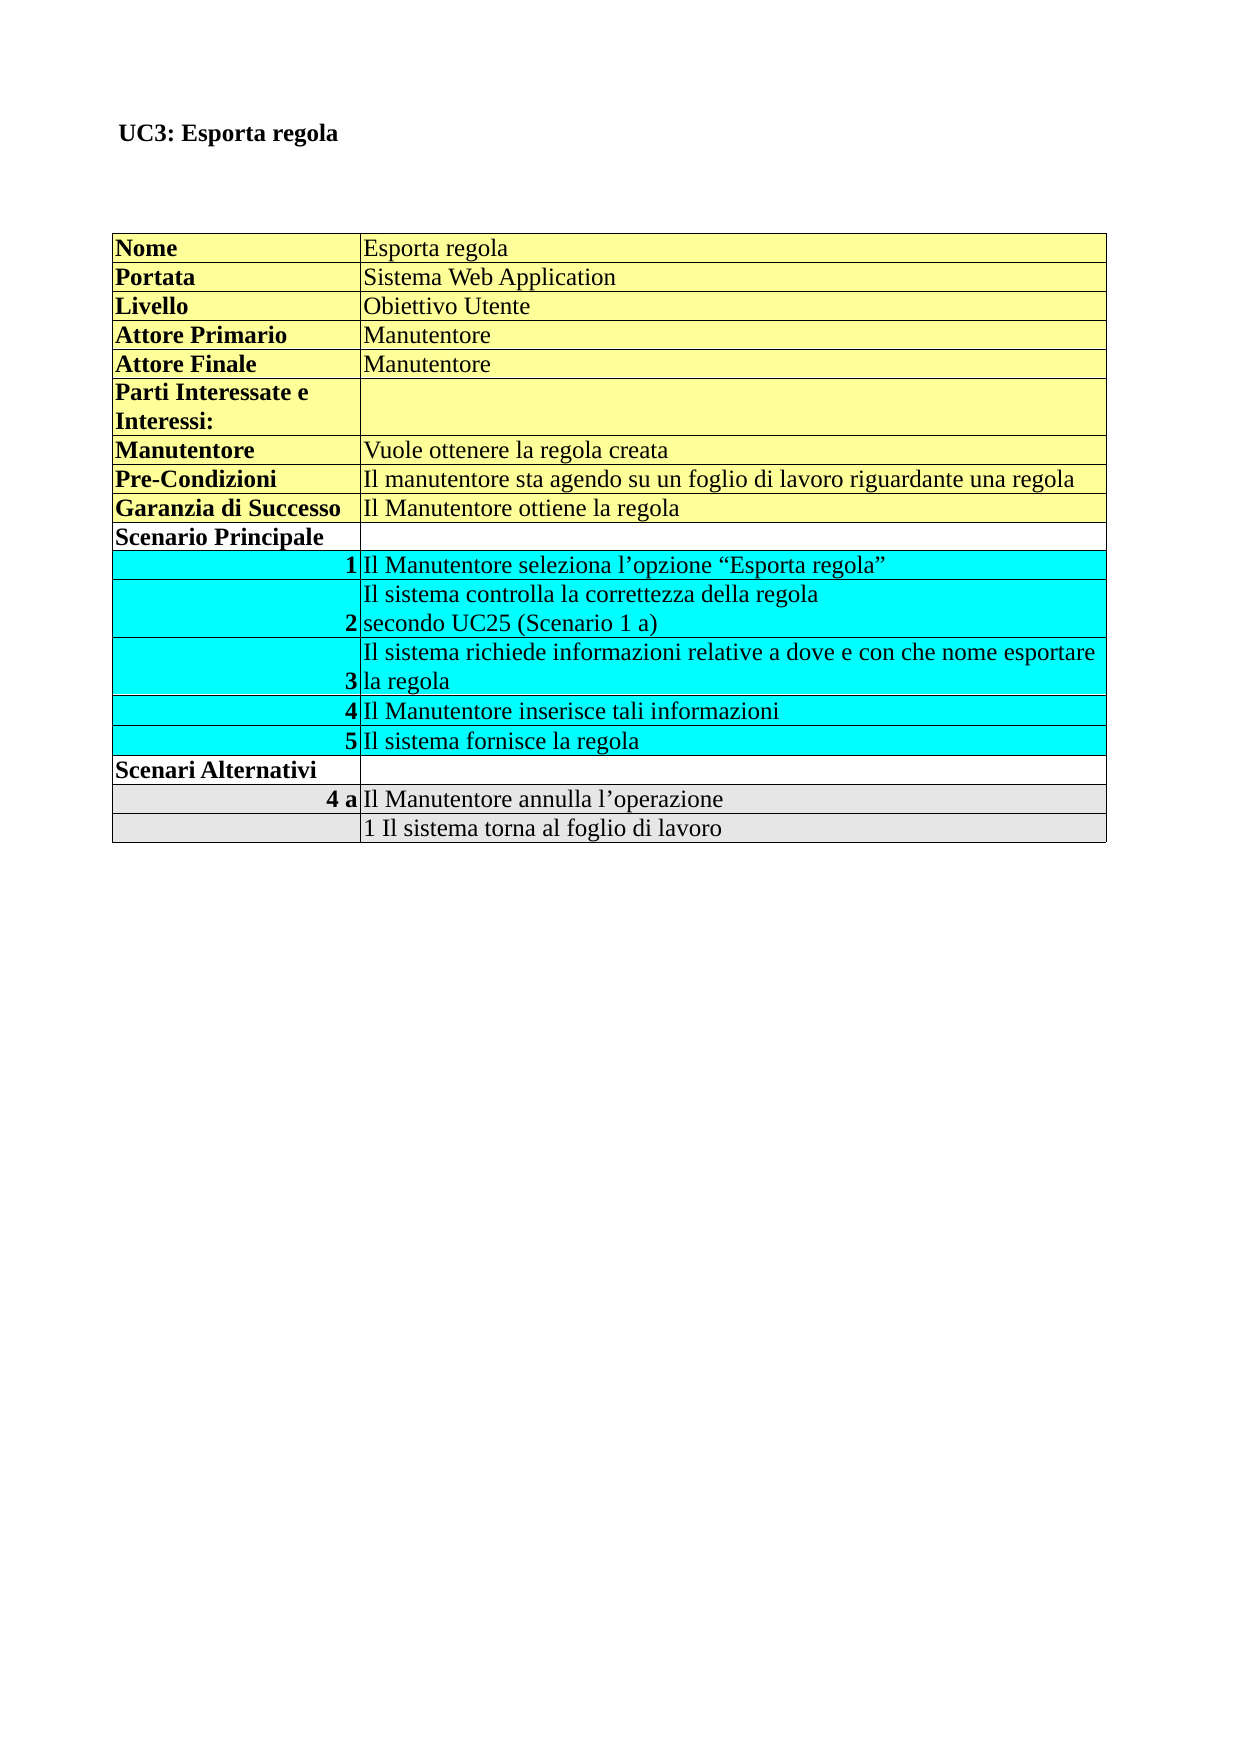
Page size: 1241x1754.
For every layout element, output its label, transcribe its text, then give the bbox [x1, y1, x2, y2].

table_cell 1 Il sistema torna al foglio di lavoro [361, 814, 1106, 842]
table_cell Il Manutentore ottiene la regola [361, 494, 1106, 522]
table_cell Vuole ottenere la regola creata [361, 436, 1106, 464]
table_cell Il Manutentore inserisce tali informazioni [361, 696, 1106, 725]
table_cell 4 [113, 696, 360, 725]
table_cell 3 [113, 638, 360, 694]
table_cell Attore Finale [113, 350, 360, 377]
table_cell Il sistema fornisce la regola [361, 726, 1106, 755]
table_cell Garanzia di Successo [113, 494, 360, 522]
table_cell Portata [113, 263, 360, 291]
table_cell 5 [113, 726, 360, 755]
table_cell Obiettivo Utente [361, 292, 1106, 320]
table_cell Pre-Condizioni [113, 465, 360, 493]
table_cell 1 [113, 551, 360, 579]
table_cell [361, 523, 1106, 550]
table_cell Il Manutentore seleziona l’opzione “Esporta regola” [361, 551, 1106, 579]
table_cell Manutentore [361, 321, 1106, 348]
table_cell Sistema Web Application [361, 263, 1106, 291]
table_cell Parti Interessate e Interessi: [113, 379, 360, 435]
table_cell 4 a [113, 785, 360, 813]
table_header Esporta regola [361, 234, 1106, 262]
table_header Nome [113, 234, 360, 262]
table_cell Manutentore [361, 350, 1106, 377]
table_cell 2 [113, 580, 360, 637]
table_cell [113, 814, 360, 842]
table_cell Il sistema controlla la correttezza della regola secondo UC25 (Scenario 1 a) [361, 580, 1106, 637]
table_cell Il Manutentore annulla l’operazione [361, 785, 1106, 813]
text UC3: Esporta regola [118, 118, 1122, 147]
table_cell [361, 756, 1106, 784]
table_cell Scenario Principale [113, 523, 360, 550]
table_cell Livello [113, 292, 360, 320]
table_cell Il sistema richiede informazioni relative a dove e con che nome esportare la regola [361, 638, 1106, 694]
table_cell Attore Primario [113, 321, 360, 348]
table_cell Scenari Alternativi [113, 756, 360, 784]
table_cell Manutentore [113, 436, 360, 464]
table_cell Il manutentore sta agendo su un foglio di lavoro riguardante una regola [361, 465, 1106, 493]
table_cell [361, 379, 1106, 435]
